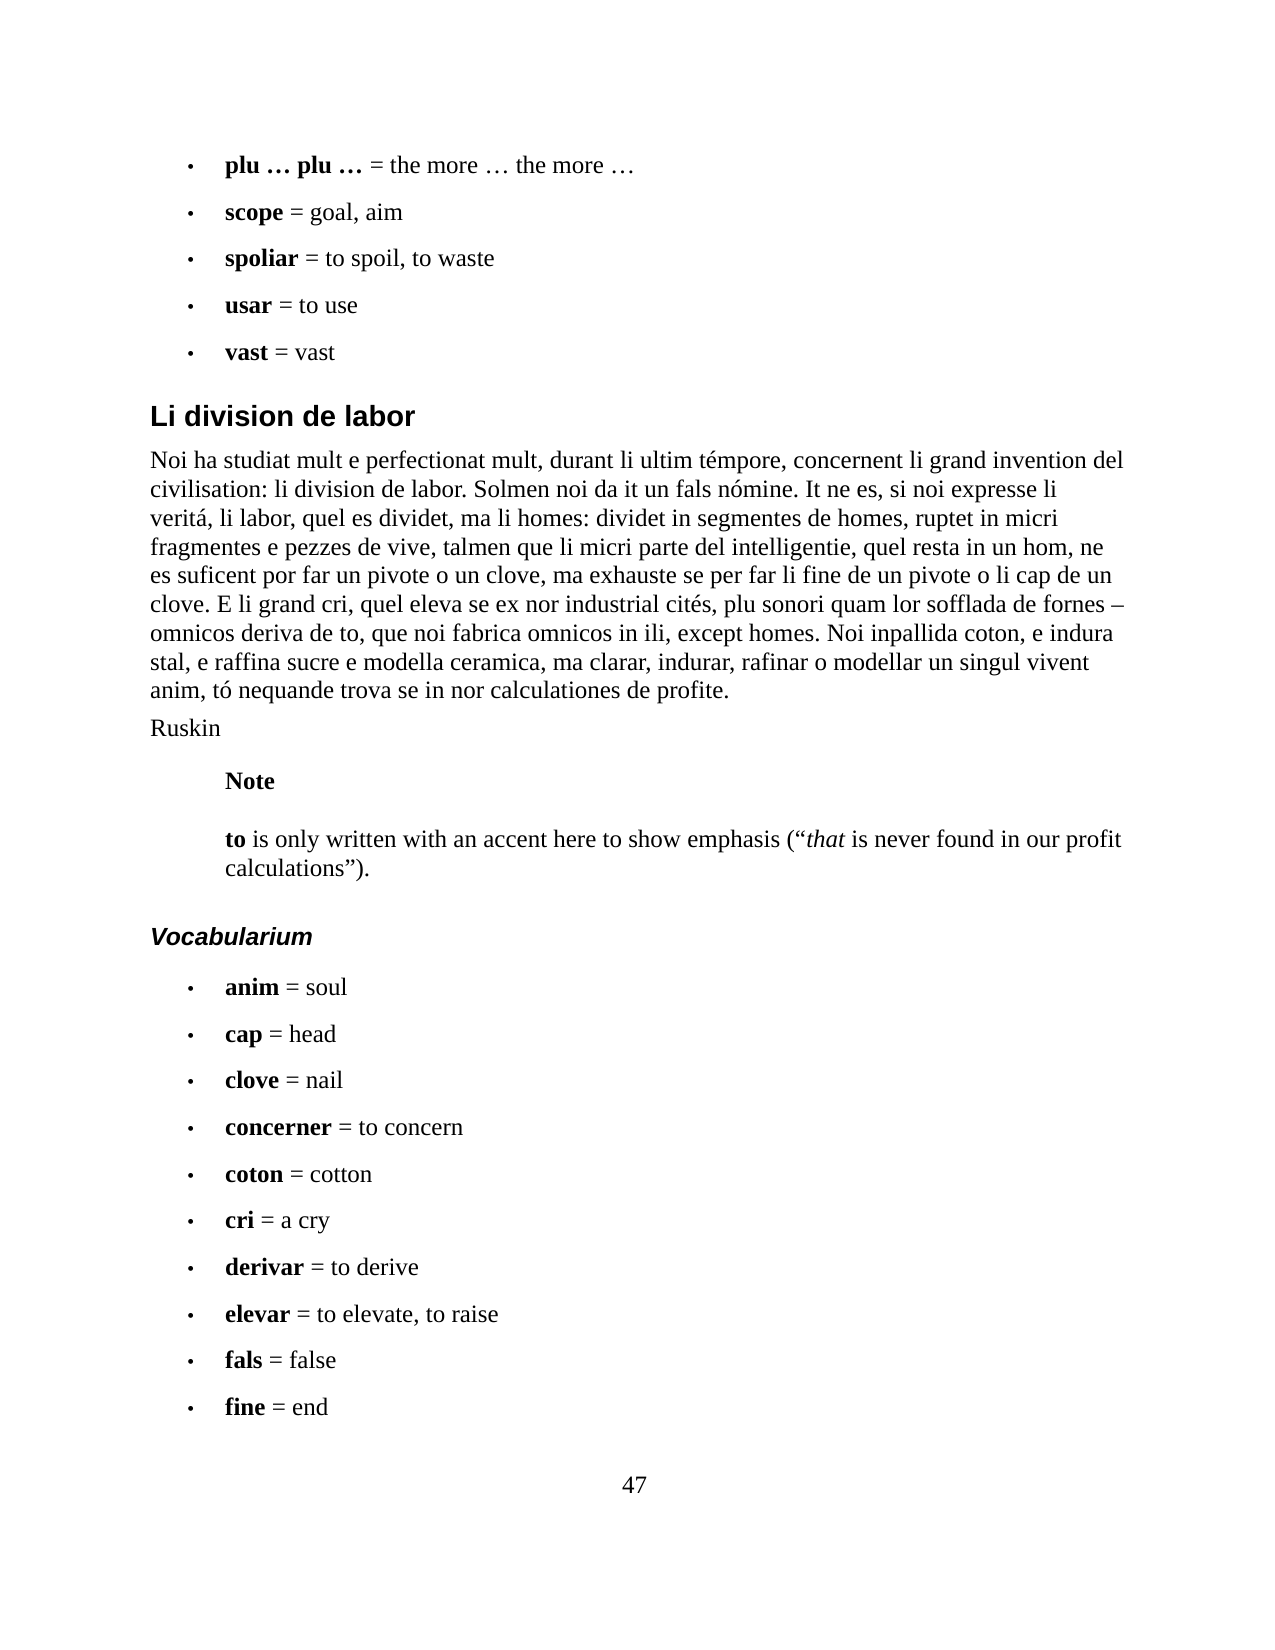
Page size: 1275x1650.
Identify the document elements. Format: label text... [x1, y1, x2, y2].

list elevar = to elevate, to raise [187, 1299, 1125, 1327]
text to is only written with an accent here to show emphasis (“that is never found in our profit calculations”). [225, 824, 1125, 882]
subtitle Li division de labor [150, 399, 1125, 433]
list concerner = to concern [187, 1112, 1125, 1141]
list plu … plu … = the more … the more … [187, 150, 1125, 179]
text Ruskin [150, 713, 1125, 742]
list fine = end [187, 1392, 1125, 1421]
list anim = soul [187, 972, 1125, 1001]
text Note [225, 766, 1125, 794]
list coton = cotton [187, 1159, 1125, 1187]
list vast = vast [187, 337, 1125, 365]
list derivar = to derive [187, 1252, 1125, 1281]
text Noi ha studiat mult e perfectionat mult, durant li ultim témpore, concernent li grand invention del civilisation: li division de labor. Solmen noi da it un fals nómine. It ne es, si noi expresse li veritá, li labor, quel es dividet, ma li homes: dividet in segmentes de homes, ruptet in micri fragmentes e pezzes de vive, talmen que li micri parte del intelligentie, quel resta in un hom, ne es suficent por far un pivote o un clove, ma exhauste se per far li fine de un pivote o li cap de un clove. E li grand cri, quel eleva se ex nor industrial cités, plu sonori quam lor sofflada de fornes – omnicos deriva de to, que noi fabrica omnicos in ili, except homes. Noi inpallida coton, e indura stal, e raffina sucre e modella ceramica, ma clarar, indurar, rafinar o modellar un singul vivent anim, tó nequande trova se in nor calculationes de profite. [150, 445, 1125, 704]
list cri = a cry [187, 1205, 1125, 1234]
list clove = nail [187, 1065, 1125, 1094]
list spoliar = to spoil, to waste [187, 243, 1125, 272]
list fals = false [187, 1345, 1125, 1374]
list cap = head [187, 1019, 1125, 1047]
list scope = goal, aim [187, 197, 1125, 225]
subtitle Vocabularium [150, 922, 1125, 951]
list usar = to use [187, 290, 1125, 319]
